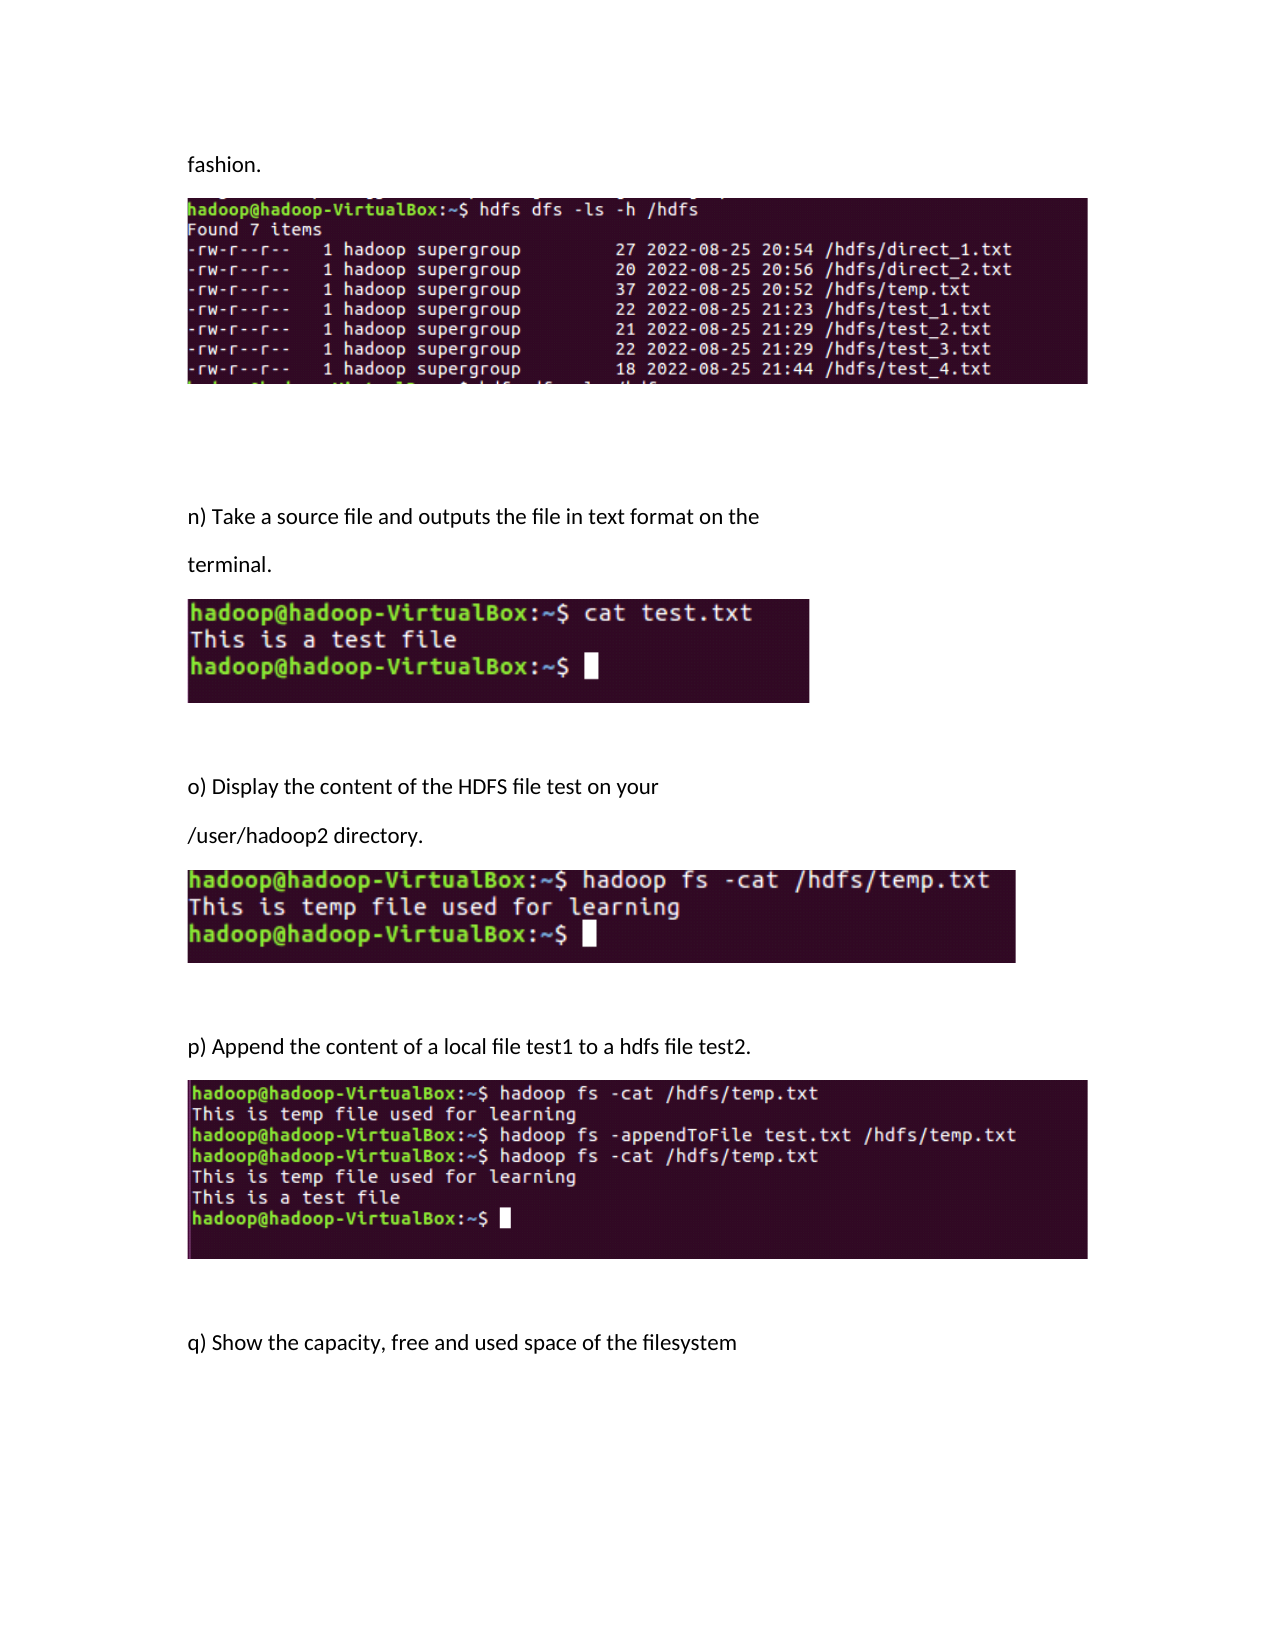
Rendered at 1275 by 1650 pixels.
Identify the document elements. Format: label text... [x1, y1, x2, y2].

text /user/hadoop2 directory. [187, 821, 1087, 849]
text n) Take a source file and outputs the file in text format on the [187, 502, 1087, 530]
text p) Append the content of a local file test1 to a hdfs file test2. [187, 1032, 1087, 1060]
text terminal. [187, 551, 1087, 579]
text fashion. [187, 150, 1087, 178]
text q) Show the capacity, free and used space of the filesystem [187, 1328, 1087, 1357]
text o) Display the content of the HDFS file test on your [187, 772, 1087, 800]
